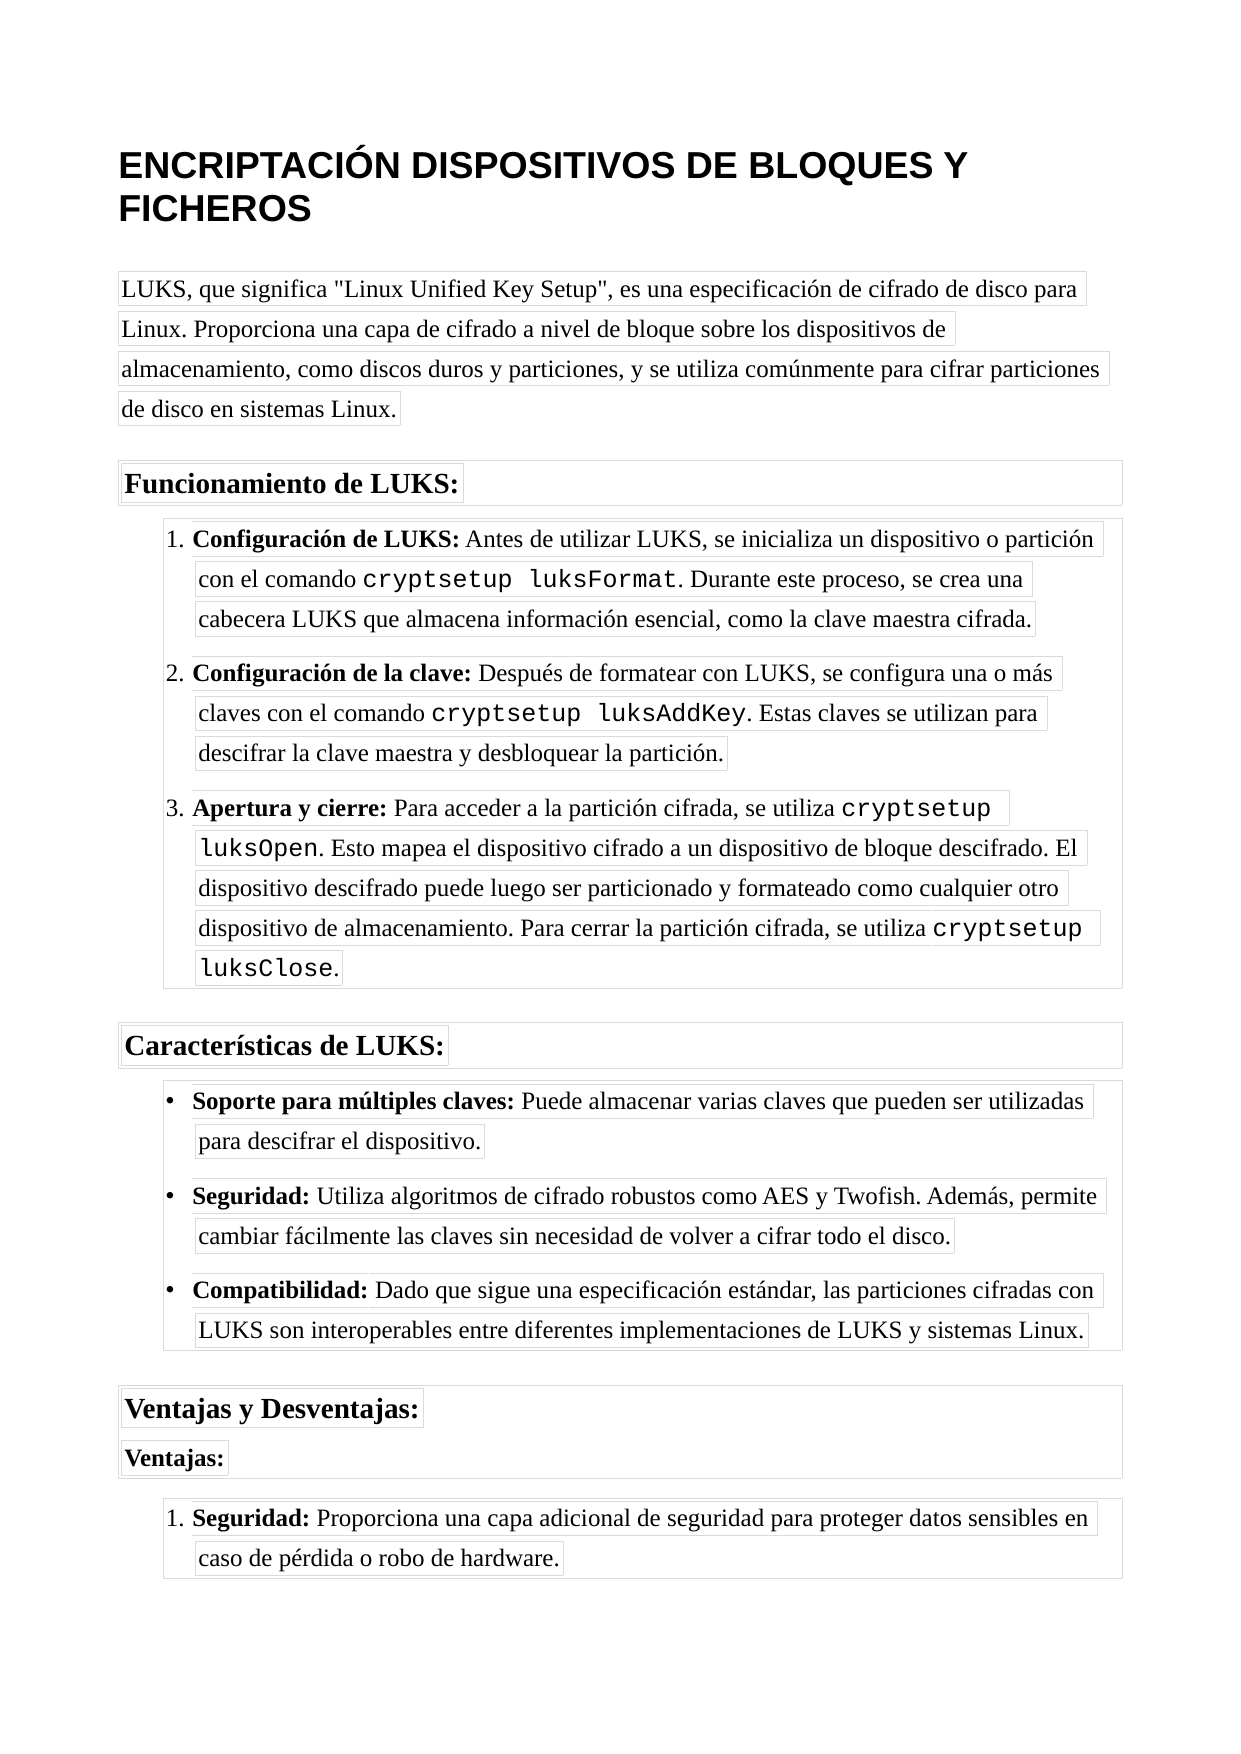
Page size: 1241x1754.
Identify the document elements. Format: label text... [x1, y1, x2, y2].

text Ventajas: [119, 1437, 1122, 1478]
list Seguridad: Utiliza algoritmos de cifrado robustos como AES y Twofish. Además, permite cambiar fácilmente las claves sin necesidad de volver a cifrar todo el disco. [164, 1175, 1122, 1253]
subtitle Características de LUKS: [119, 1023, 1122, 1068]
list Seguridad: Proporciona una capa adicional de seguridad para proteger datos sensibles en caso de pérdida o robo de hardware. [164, 1499, 1122, 1578]
subtitle ENCRIPTACIÓN DISPOSITIVOS DE BLOQUES Y FICHEROS [118, 143, 1122, 229]
subtitle Funcionamiento de LUKS: [119, 461, 1122, 505]
list Configuración de la clave: Después de formatear con LUKS, se configura una o más claves con el comando cryptsetup luksAddKey. Estas claves se utilizan para descifrar la clave maestra y desbloquear la partición. [164, 652, 1122, 770]
subtitle Ventajas y Desventajas: [119, 1386, 1122, 1427]
list Compatibilidad: Dado que sigue una especificación estándar, las particiones cifradas con LUKS son interoperables entre diferentes implementaciones de LUKS y sistemas Linux. [164, 1269, 1122, 1350]
list Soporte para múltiples claves: Puede almacenar varias claves que pueden ser utilizadas para descifrar el dispositivo. [164, 1081, 1122, 1158]
list Apertura y cierre: Para acceder a la partición cifrada, se utiliza cryptsetup luksOpen. Esto mapea el dispositivo cifrado a un dispositivo de bloque descifrado. El dispositivo descifrado puede luego ser particionado y formateado como cualquier otro dispositivo de almacenamiento. Para cerrar la partición cifrada, se utiliza cryptsetup luksClose. [164, 787, 1122, 988]
text LUKS, que significa "Linux Unified Key Setup", es una especificación de cifrado de disco para Linux. Proporciona una capa de cifrado a nivel de bloque sobre los dispositivos de almacenamiento, como discos duros y particiones, y se utiliza comúnmente para cifrar particiones de disco en sistemas Linux. [118, 271, 1122, 425]
list Configuración de LUKS: Antes de utilizar LUKS, se inicializa un dispositivo o partición con el comando cryptsetup luksFormat. Durante este proceso, se crea una cabecera LUKS que almacena información esencial, como la clave maestra cifrada. [164, 519, 1122, 636]
